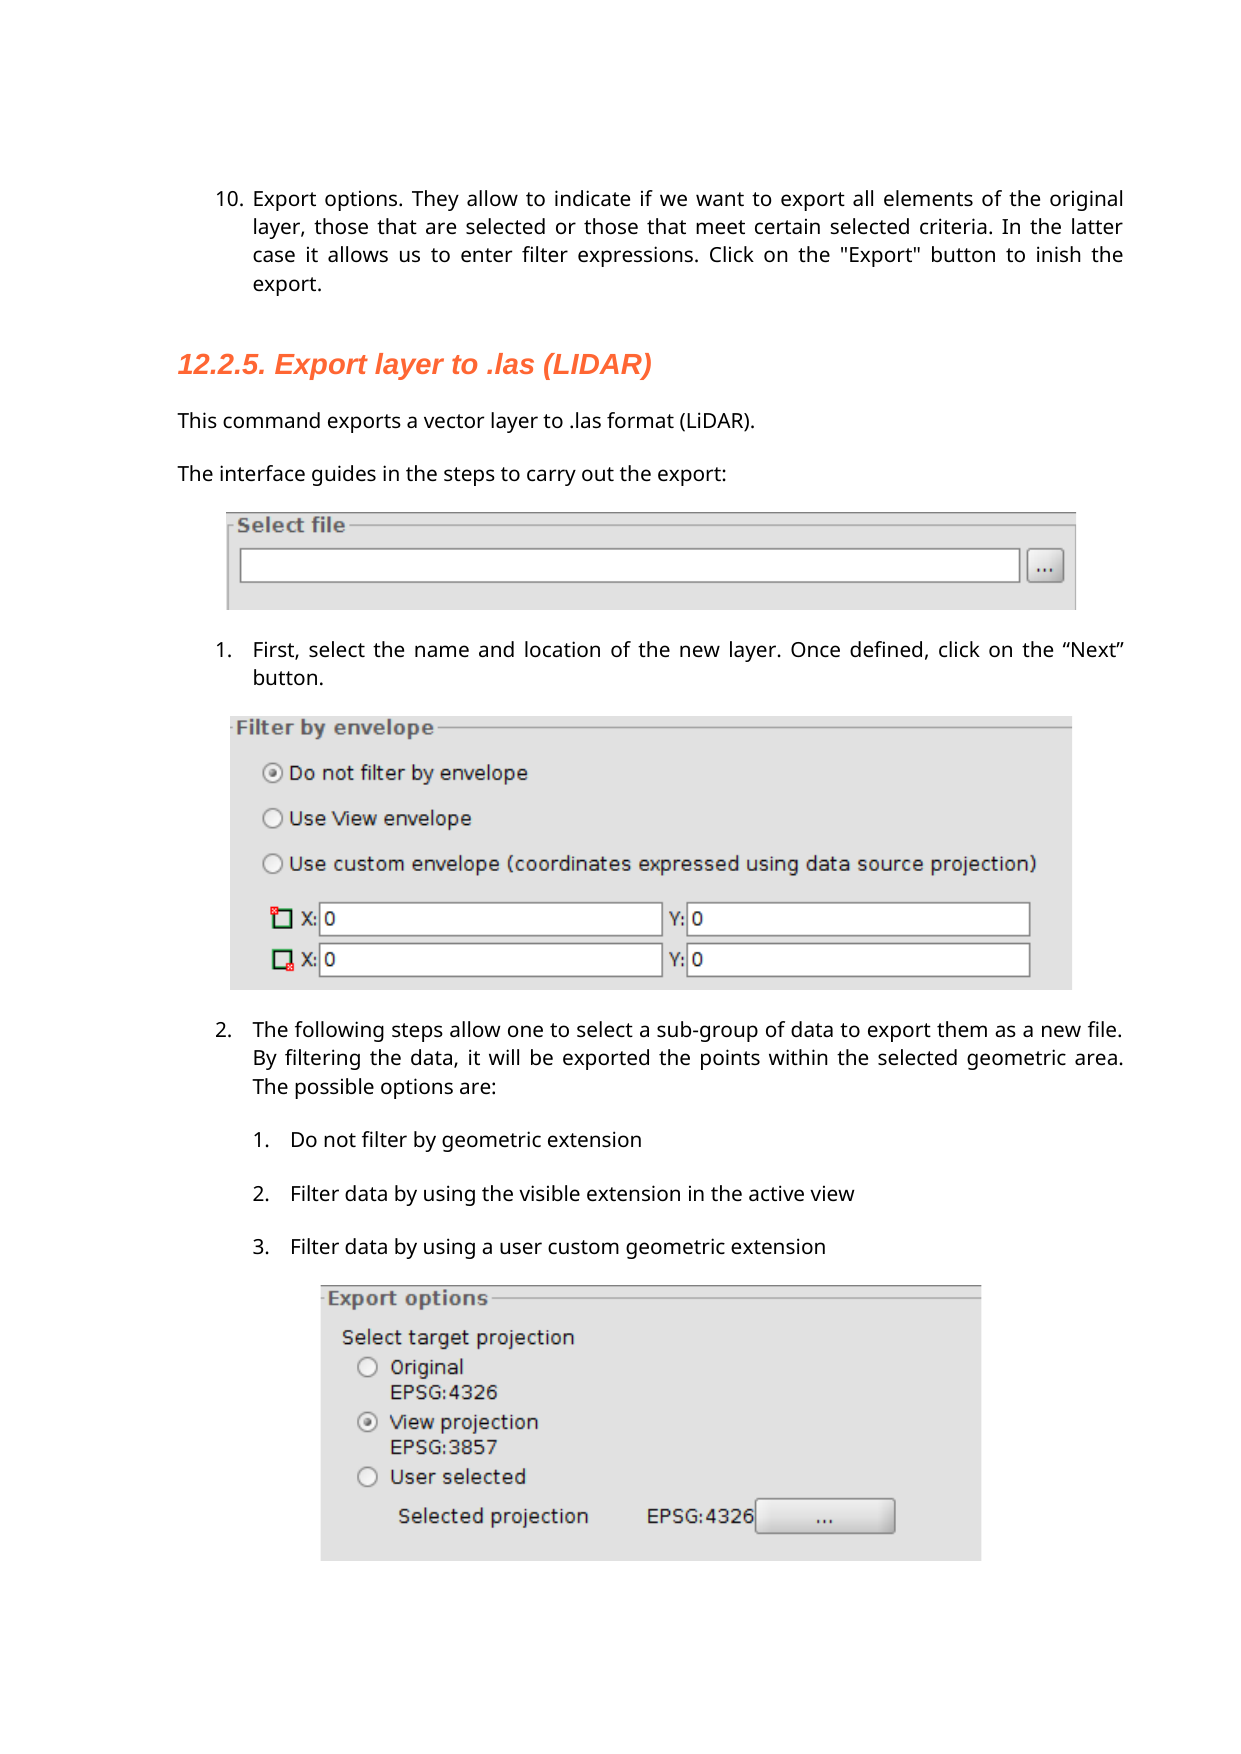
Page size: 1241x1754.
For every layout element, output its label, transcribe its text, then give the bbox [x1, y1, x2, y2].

list Do not filter by geometric extension [252, 1125, 1125, 1154]
picture [320, 1285, 982, 1561]
text This command exports a vector layer to .las format (LiDAR). [177, 406, 1125, 434]
picture [226, 512, 1077, 610]
list The following steps allow one to select a sub-group of data to export them as a new file. By filtering the data, it will be exported the points within the selected geometric area. The possible options are: [215, 1015, 1125, 1100]
list Filter data by using a user custom geometric extension [252, 1232, 1125, 1261]
text The interface guides in the steps to carry out the export: [177, 459, 1125, 488]
list First, select the name and location of the new layer. Once defined, click on the “Next” button. [215, 635, 1125, 692]
list Filter data by using the visible extension in the active view [252, 1179, 1125, 1207]
list Export options. They allow to indicate if we want to export all elements of the original layer, those that are selected or those that meet certain selected criteria. In the latter case it allows us to enter filter expressions. Click on the "Export" button to inish the export. [215, 184, 1125, 297]
picture [230, 716, 1073, 990]
subtitle 12.2.5. Export layer to .las (LIDAR) [177, 347, 1125, 381]
